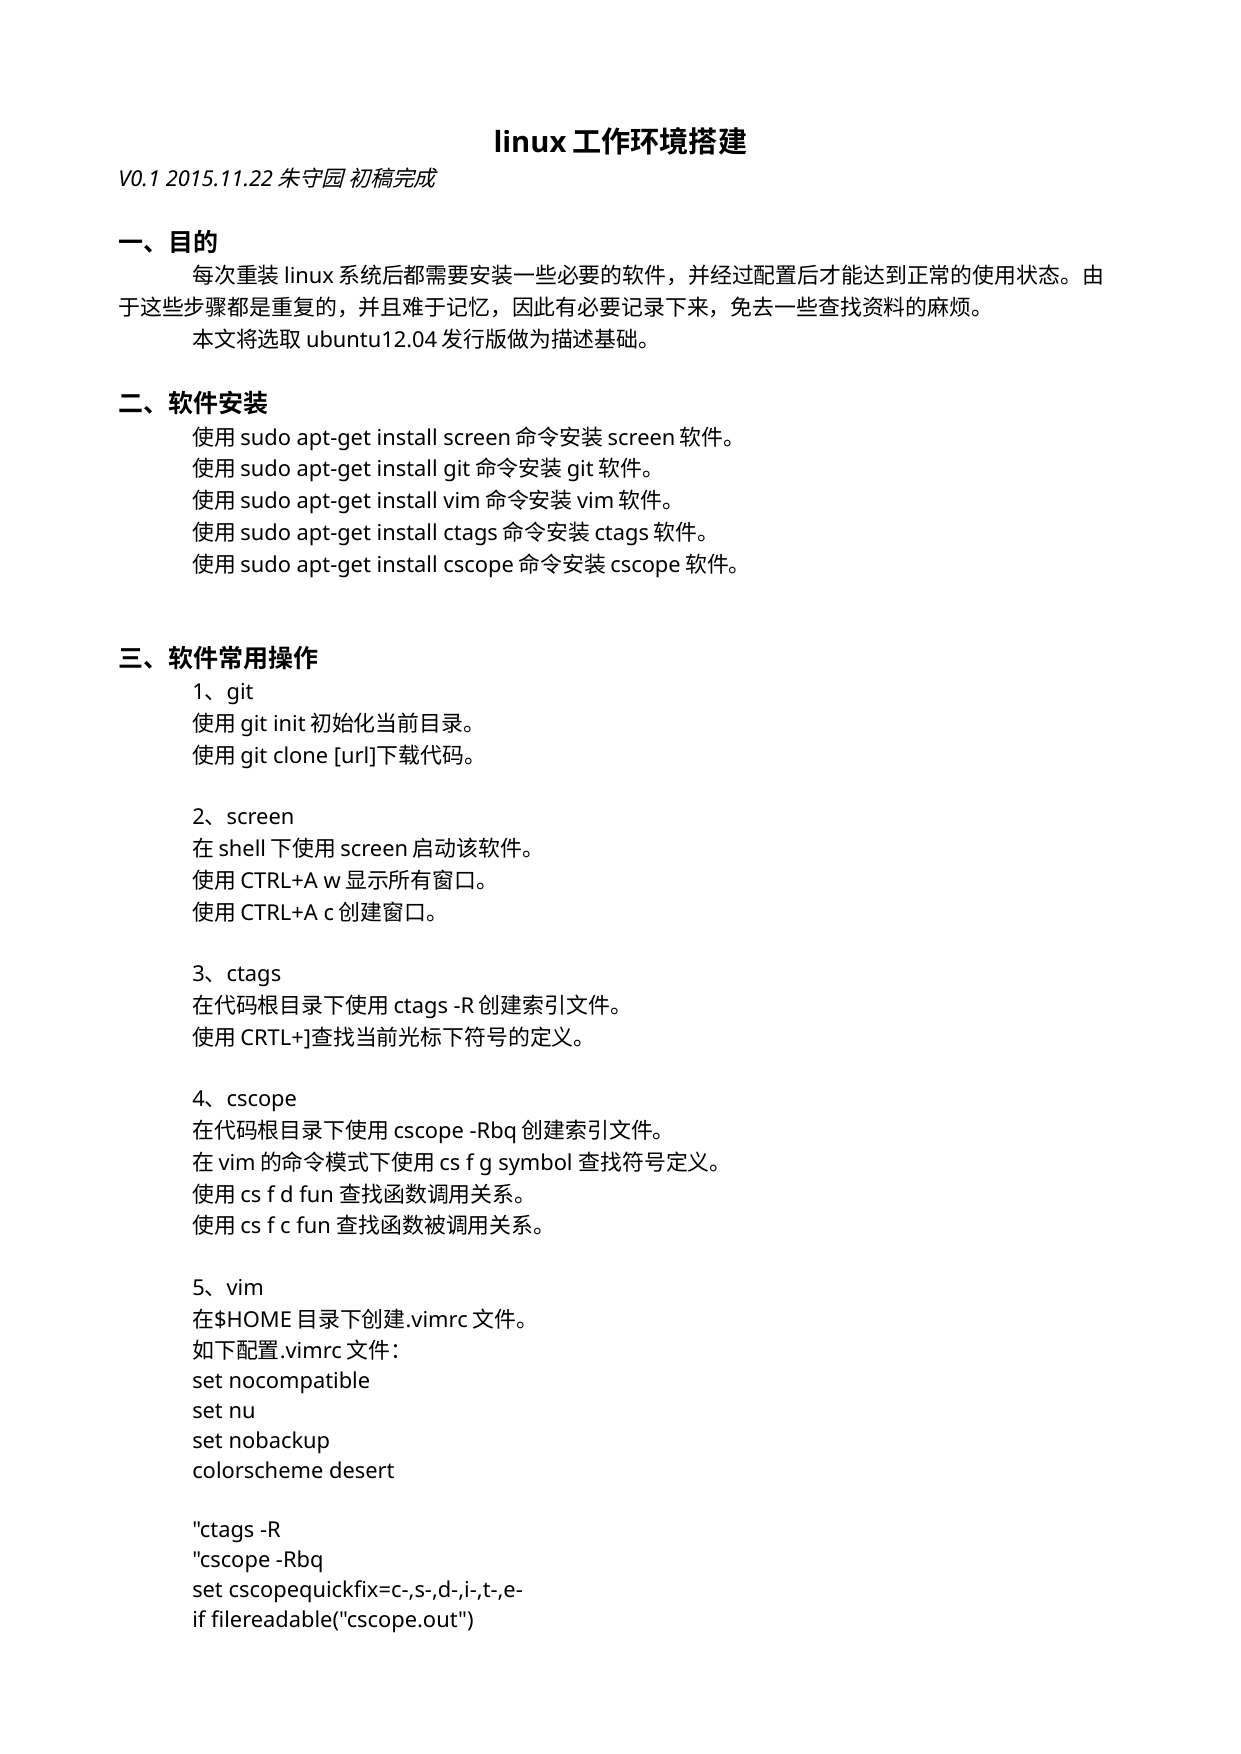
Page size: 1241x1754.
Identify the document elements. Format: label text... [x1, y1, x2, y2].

text V0.1 2015.11.22朱守园 初稿完成 [118, 161, 1122, 192]
text "ctags -R [118, 1514, 1122, 1544]
text set nocompatible [118, 1365, 1122, 1395]
text 使用sudo apt-get install ctags命令安装ctags软件。 [118, 515, 1122, 547]
text "cscope -Rbq [118, 1544, 1122, 1574]
text 1、git [118, 674, 1122, 706]
text 如下配置.vimrc文件： [118, 1333, 1122, 1365]
text 使用git clone [url]下载代码。 [118, 738, 1122, 769]
text 使用git init初始化当前目录。 [118, 706, 1122, 738]
text 使用cs f c fun 查找函数被调用关系。 [118, 1208, 1122, 1240]
text 二、软件安装 [118, 383, 1122, 419]
text 使用CRTL+]查找当前光标下符号的定义。 [118, 1020, 1122, 1052]
text 本文将选取ubuntu12.04发行版做为描述基础。 [118, 322, 1122, 353]
text 在shell下使用screen启动该软件。 [118, 831, 1122, 863]
text if filereadable("cscope.out") [118, 1604, 1122, 1633]
text 在$HOME目录下创建.vimrc文件。 [118, 1302, 1122, 1333]
text 一、目的 [118, 222, 1122, 258]
text 使用sudo apt-get install git命令安装git软件。 [118, 451, 1122, 483]
text set cscopequickfix=c-,s-,d-,i-,t-,e- [118, 1574, 1122, 1604]
text 使用sudo apt-get install screen命令安装screen软件。 [118, 419, 1122, 451]
text 3、ctags [118, 956, 1122, 988]
text 4、cscope [118, 1081, 1122, 1113]
text 每次重装linux系统后都需要安装一些必要的软件，并经过配置后才能达到正常的使用状态。由于这些步骤都是重复的，并且难于记忆，因此有必要记录下来，免去一些查找资料的麻烦。 [118, 258, 1122, 322]
text colorscheme desert [118, 1455, 1122, 1484]
text 使用CTRL+A w显示所有窗口。 [118, 863, 1122, 895]
text 在vim的命令模式下使用cs f g symbol 查找符号定义。 [118, 1145, 1122, 1177]
text 2、screen [118, 799, 1122, 831]
text linux工作环境搭建 [118, 118, 1122, 161]
text 使用sudo apt-get install vim命令安装vim软件。 [118, 483, 1122, 515]
text 在代码根目录下使用cscope -Rbq创建索引文件。 [118, 1113, 1122, 1145]
text 三、软件常用操作 [118, 638, 1122, 674]
text 使用sudo apt-get install cscope命令安装cscope软件。 [118, 547, 1122, 578]
text 5、vim [118, 1270, 1122, 1302]
text set nobackup [118, 1425, 1122, 1455]
text 使用CTRL+A c创建窗口。 [118, 895, 1122, 926]
text 在代码根目录下使用ctags -R创建索引文件。 [118, 988, 1122, 1020]
text 使用cs f d fun 查找函数调用关系。 [118, 1177, 1122, 1208]
text set nu [118, 1395, 1122, 1425]
